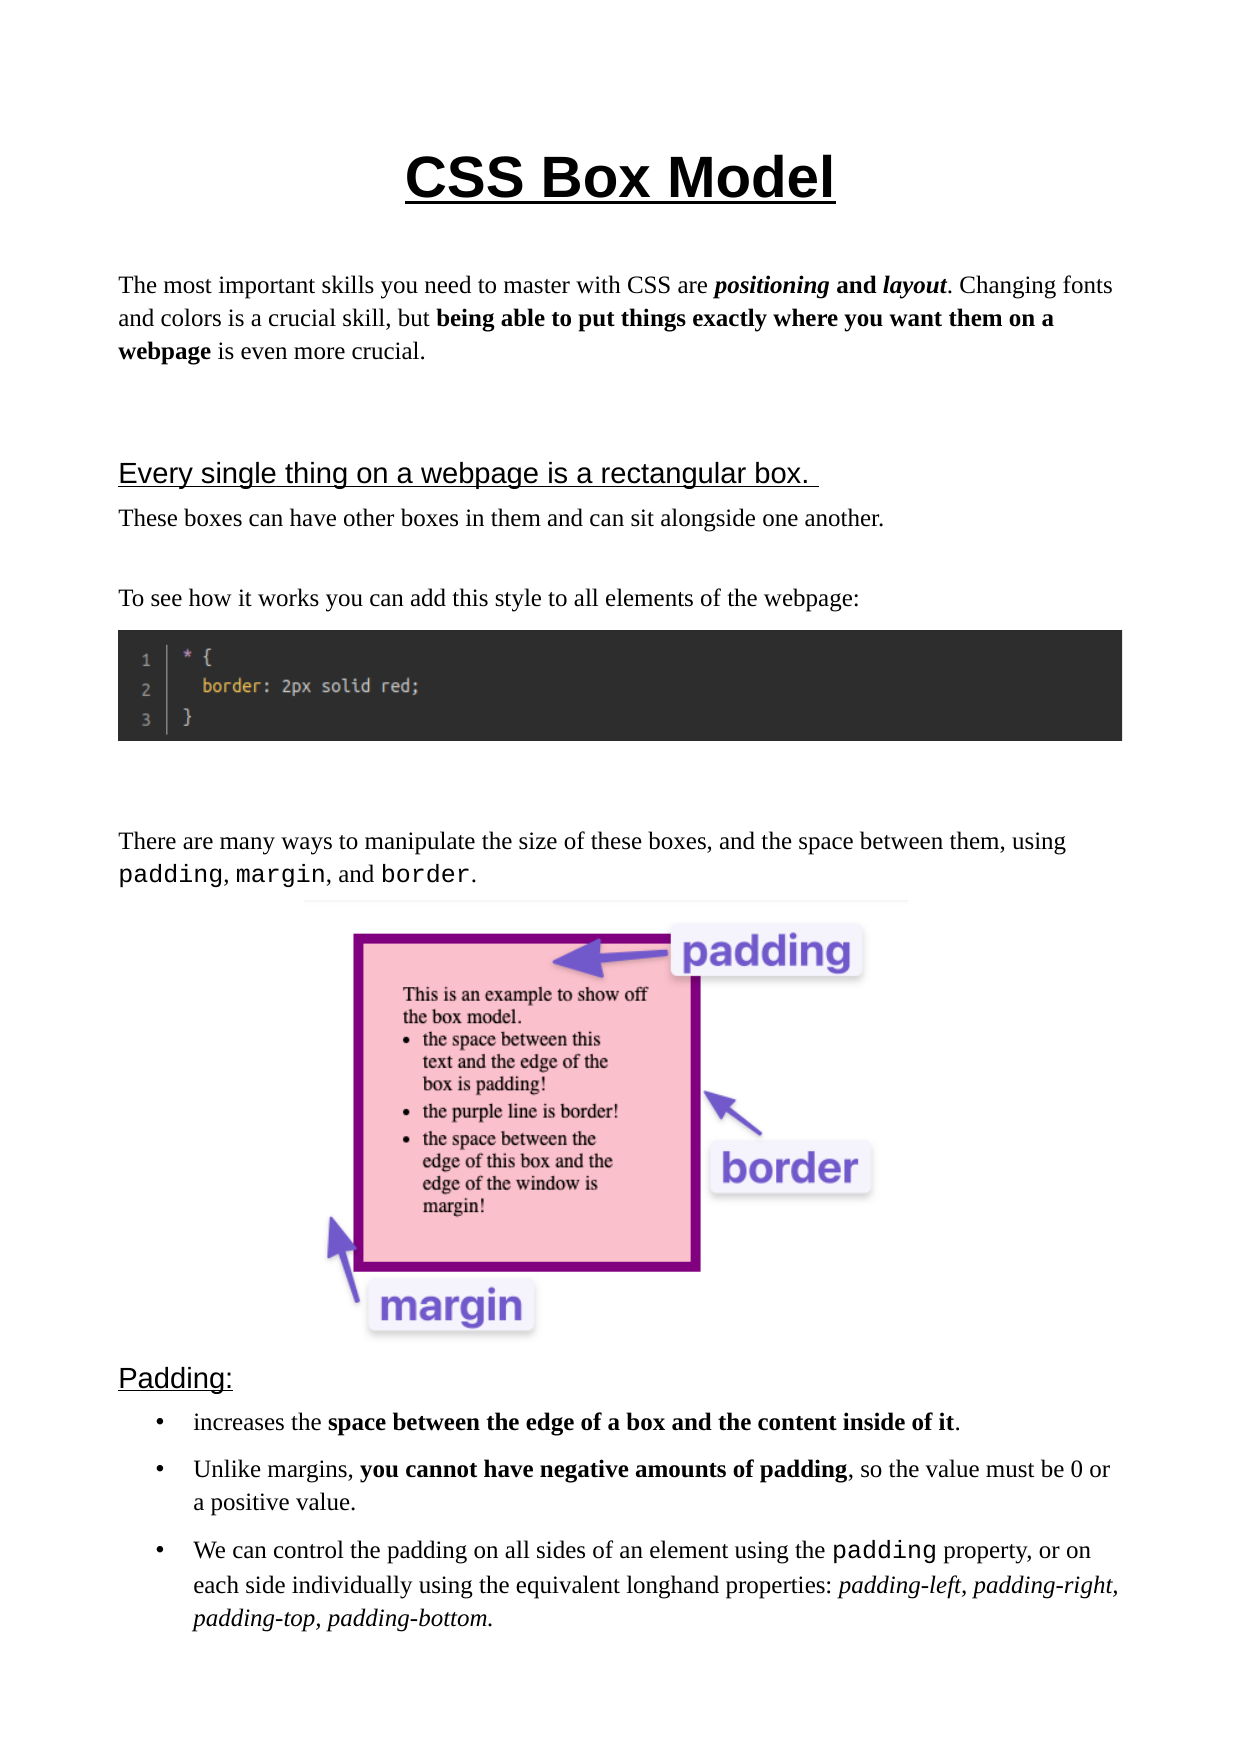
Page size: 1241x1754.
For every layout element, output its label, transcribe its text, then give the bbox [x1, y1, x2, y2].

subtitle Padding: [118, 1361, 1122, 1394]
text To see how it works you can add this style to all elements of the webpage: [118, 583, 1122, 612]
subtitle Every single thing on a webpage is a rectangular box. [118, 457, 1122, 490]
text The most important skills you need to master with CSS are positioning and layout. Changing fonts and colors is a crucial skill, but being able to put things exactly where you want them on a webpage is even more crucial. [118, 270, 1122, 365]
picture [304, 900, 908, 1344]
text These boxes can have other boxes in them and can sit alongside one another. [118, 503, 1122, 564]
title CSS Box Model [118, 143, 1122, 210]
text There are many ways to manipulate the size of these boxes, and the space between them, using padding, margin, and border. [118, 826, 1122, 889]
list We can control the padding on all sides of an element using the padding property, or on each side individually using the equivalent longhand properties: padding-left, padding-right, padding-top, padding-bottom. [156, 1535, 1122, 1632]
list increases the space between the edge of a box and the content inside of it. [156, 1407, 1122, 1436]
list Unlike margins, you cannot have negative amounts of padding, so the value must be 0 or a positive value. [156, 1454, 1122, 1516]
picture [118, 630, 1123, 741]
